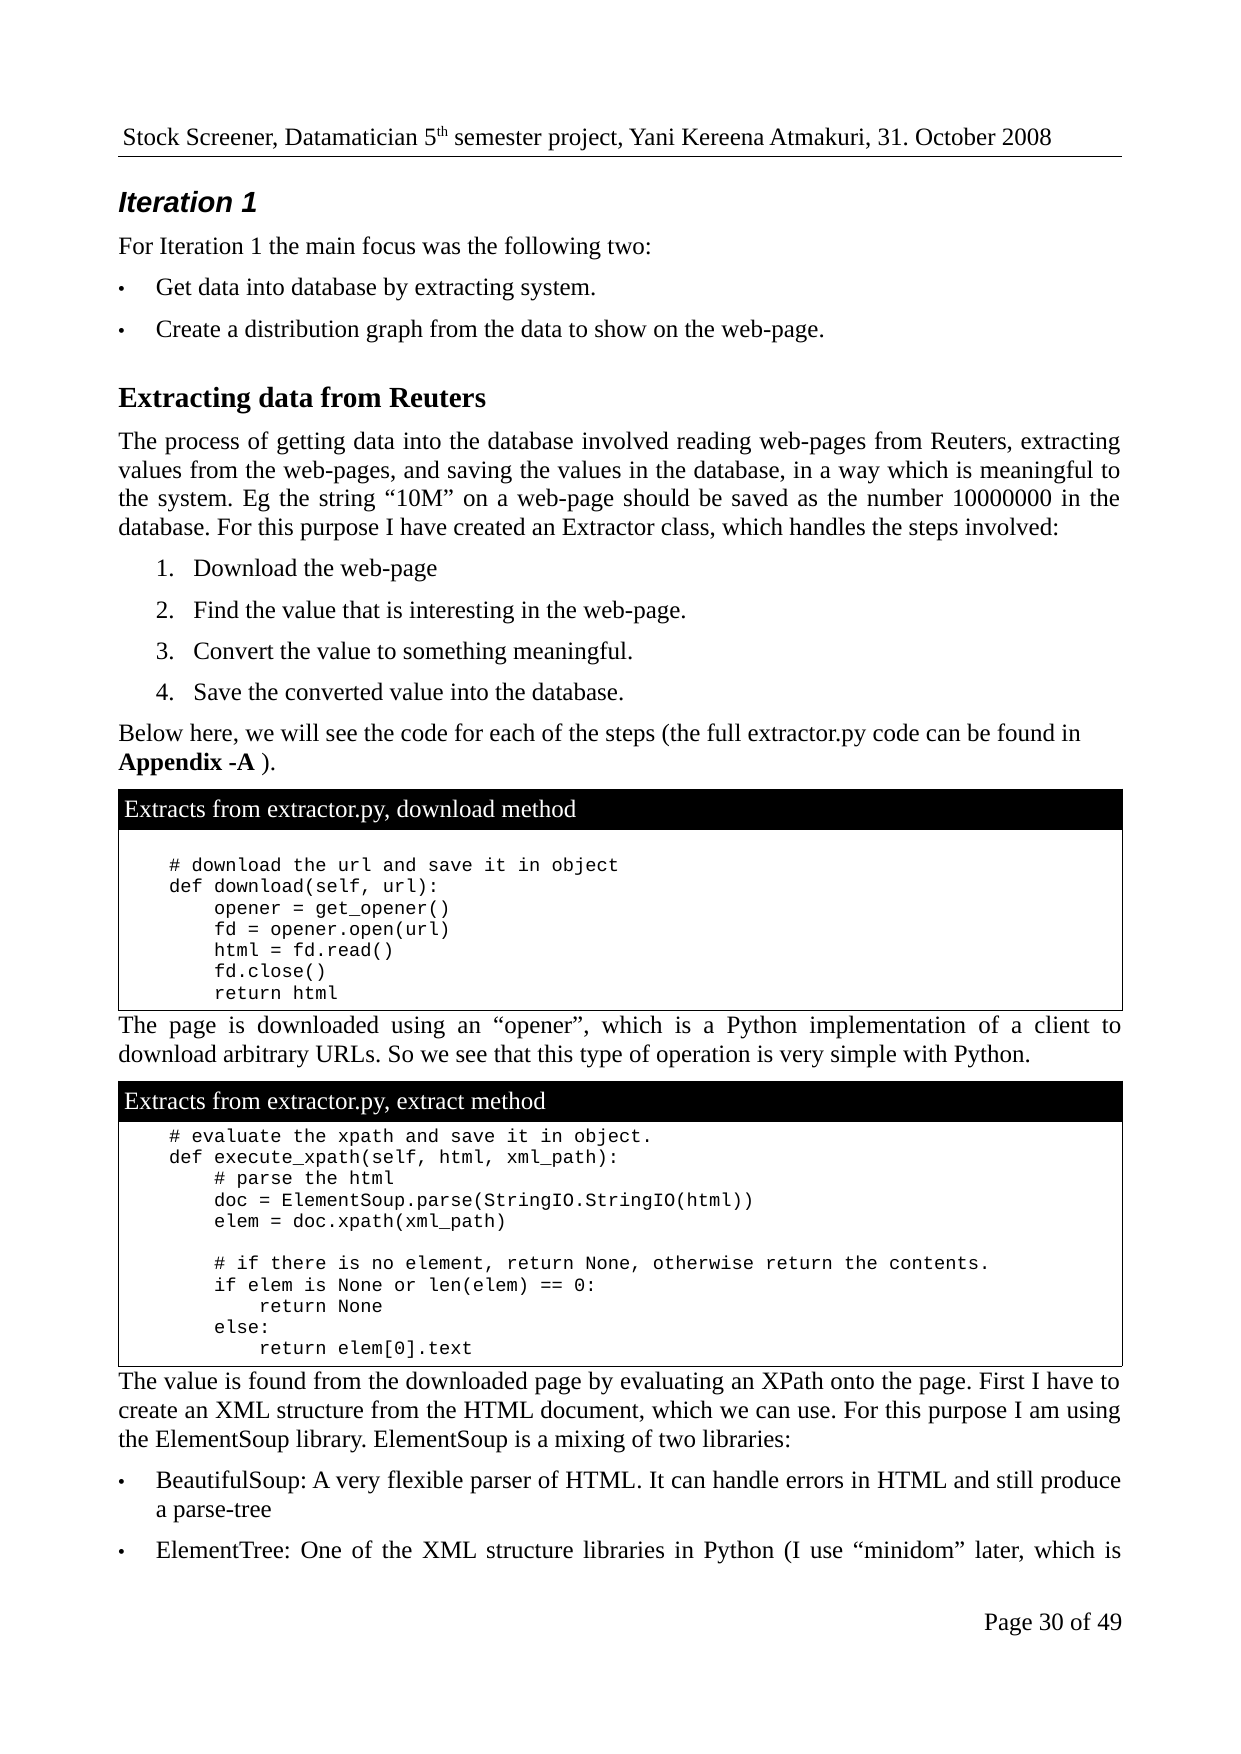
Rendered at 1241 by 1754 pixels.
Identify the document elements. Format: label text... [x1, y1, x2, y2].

list Convert the value to something meaningful. [156, 636, 1122, 665]
list Download the web-page [156, 553, 1122, 582]
text Below here, we will see the code for each of the steps (the full extractor.py code can be found in Appendix -A ). [118, 718, 1122, 776]
list Get data into database by extracting system. [118, 272, 1122, 301]
table_header Extracts from extractor.py, extract method [119, 1082, 1122, 1121]
subtitle Iteration 1 [118, 185, 1122, 219]
list Create a distribution graph from the data to show on the web-page. [118, 314, 1122, 342]
table_cell # evaluate the xpath and save it in object. def execute_xpath(self, html, xml_path): # parse the html doc = ElementSoup.parse(StringIO.StringIO(html)) elem = doc.xpath(xml_path) # if there is no element, return None, otherwise return the contents. if elem is None or len(elem) == 0: return None else: return elem[0].text [119, 1122, 1122, 1366]
list ElementTree: One of the XML structure libraries in Python (I use “minidom” later, which is [118, 1535, 1122, 1564]
text The process of getting data into the database involved reading web-pages from Reuters, extracting values from the web-pages, and saving the values in the database, in a way which is meaningful to the system. Eg the string “10M” on a web-page should be saved as the number 10000000 in the database. For this purpose I have created an Extractor class, which handles the steps involved: [118, 426, 1122, 541]
text For Iteration 1 the main focus was the following two: [118, 231, 1122, 260]
text The page is downloaded using an “opener”, which is a Python implementation of a client to download arbitrary URLs. So we see that this type of operation is very simple with Python. [118, 1011, 1122, 1068]
table_header Extracts from extractor.py, download method [119, 790, 1122, 829]
list Find the value that is interesting in the web-page. [156, 595, 1122, 623]
list BeautifulSoup: A very flexible parser of HTML. It can handle errors in HTML and still produce a parse-tree [118, 1465, 1122, 1522]
subtitle Extracting data from Reuters [118, 380, 1122, 413]
table_cell # download the url and save it in object def download(self, url): opener = get_opener() fd = opener.open(url) html = fd.read() fd.close() return html [119, 830, 1122, 1010]
list Save the converted value into the database. [156, 677, 1122, 706]
text The value is found from the downloaded page by evaluating an XPath onto the page. First I have to create an XML structure from the HTML document, which we can use. For this purpose I am using the ElementSoup library. ElementSoup is a mixing of two libraries: [118, 1367, 1122, 1452]
